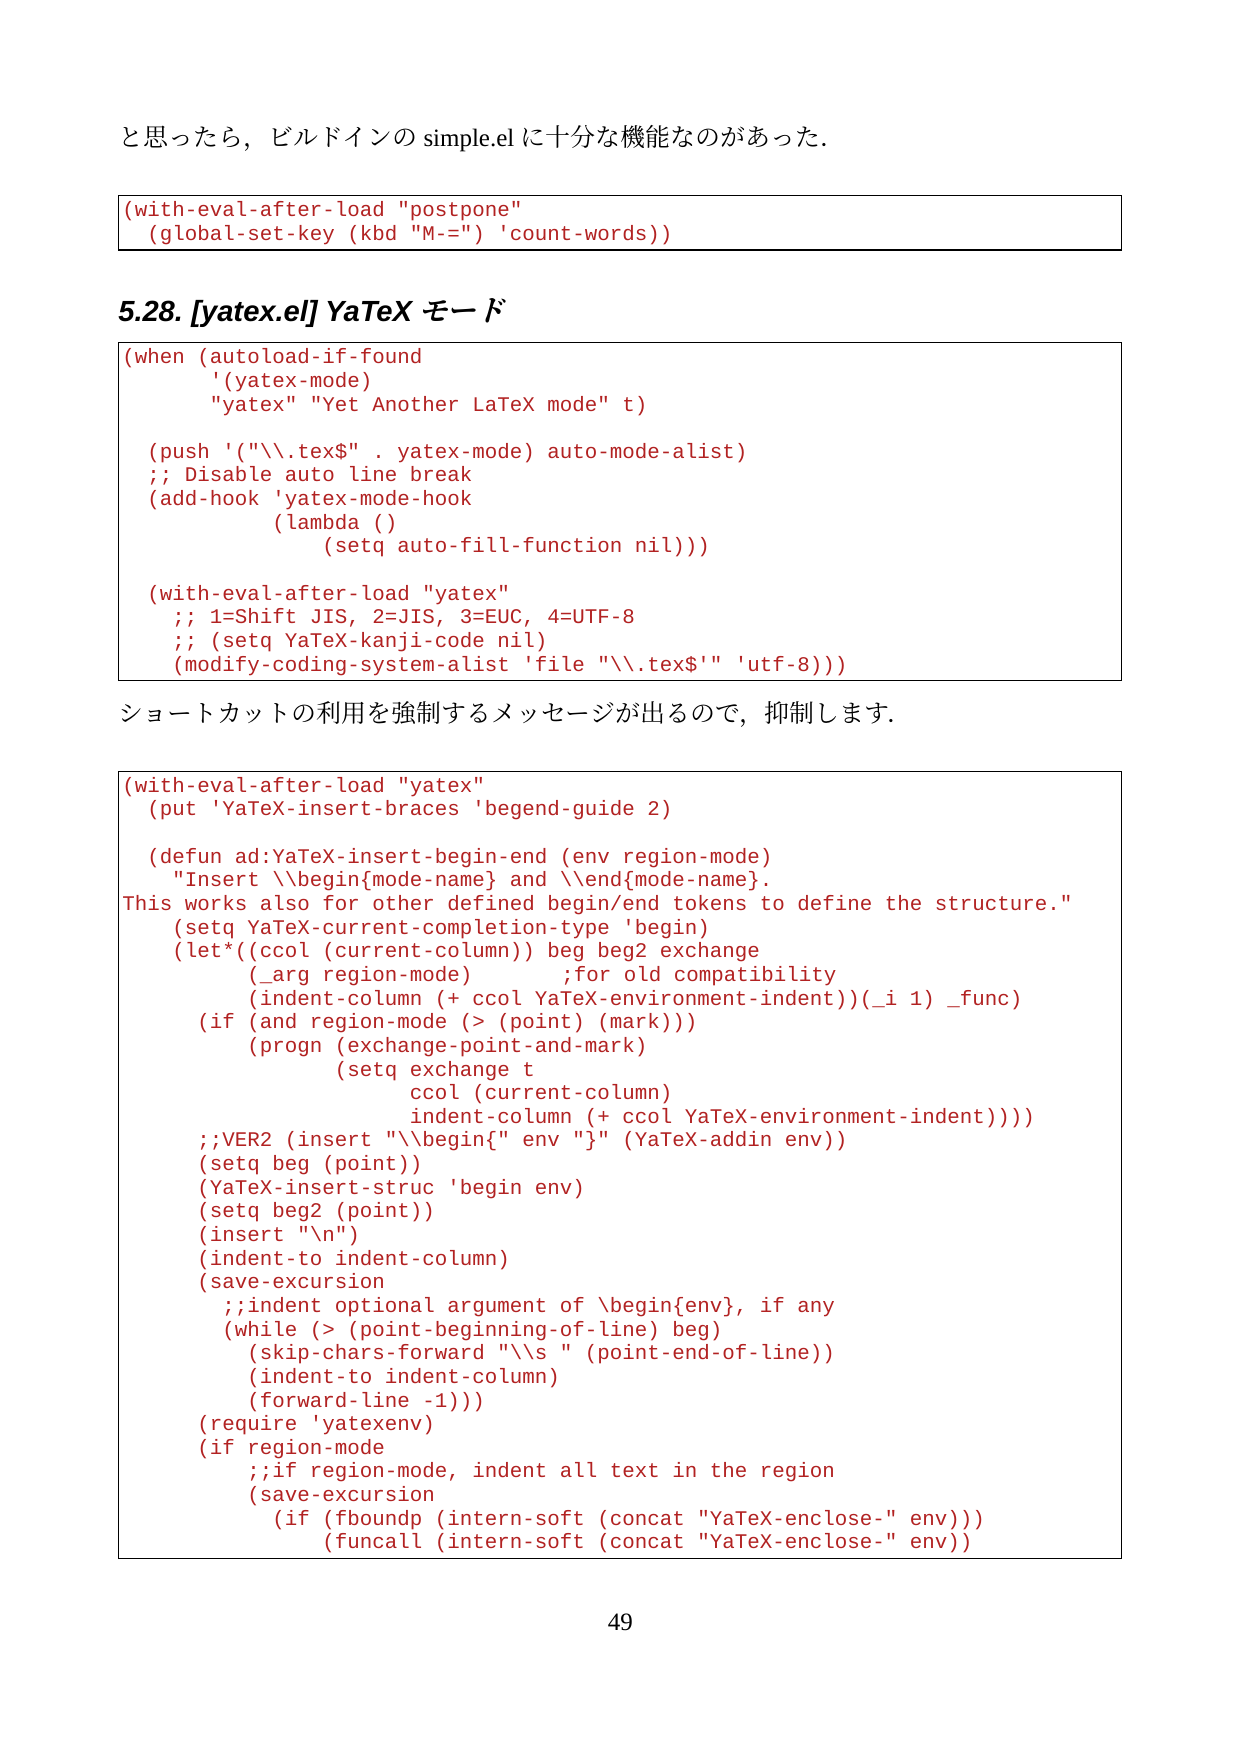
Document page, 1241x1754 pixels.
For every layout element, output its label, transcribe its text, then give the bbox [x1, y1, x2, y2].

text This works also for other defined begin/end tokens to define the structure." [119, 889, 1121, 913]
text ;;if region-mode, indent all text in the region [119, 1457, 1121, 1480]
text ccol (current-column) [119, 1078, 1121, 1102]
text (setq YaTeX-current-completion-type 'begin) [119, 913, 1121, 936]
text (setq beg2 (point)) [119, 1196, 1121, 1220]
text (forward-line -1))) [119, 1386, 1121, 1409]
text (push '("\\.tex$" . yatex-mode) auto-mode-alist) [119, 437, 1121, 461]
text (setq auto-fill-function nil))) [119, 531, 1121, 555]
text と思ったら，ビルドインの simple.el に十分な機能なのがあった． [118, 118, 1122, 183]
text (require 'yatexenv) [119, 1409, 1121, 1433]
text (with-eval-after-load "yatex" [119, 772, 1121, 794]
text (indent-to indent-column) [119, 1244, 1121, 1267]
text (setq exchange t [119, 1054, 1121, 1078]
subtitle [yatex.el] YaTeXモード [118, 288, 1122, 330]
text (lambda () [119, 508, 1121, 531]
text ;; 1=Shift JIS, 2=JIS, 3=EUC, 4=UTF-8 [119, 602, 1121, 626]
text ;; Disable auto line break [119, 461, 1121, 484]
text (progn (exchange-point-and-mark) [119, 1031, 1121, 1054]
text (setq beg (point)) [119, 1149, 1121, 1173]
text (with-eval-after-load "yatex" [119, 579, 1121, 602]
text (indent-to indent-column) [119, 1362, 1121, 1386]
text (indent-column (+ ccol YaTeX-environment-indent))(_i 1) _func) [119, 984, 1121, 1007]
text (when (autoload-if-found [119, 343, 1121, 366]
text (insert "\n") [119, 1220, 1121, 1244]
text (let*((ccol (current-column)) beg beg2 exchange [119, 936, 1121, 960]
text "yatex" "Yet Another LaTeX mode" t) [119, 389, 1121, 413]
text (skip-chars-forward "\\s " (point-end-of-line)) [119, 1338, 1121, 1362]
text (funcall (intern-soft (concat "YaTeX-enclose-" env)) [119, 1527, 1121, 1558]
text "Insert \\begin{mode-name} and \\end{mode-name}. [119, 865, 1121, 889]
text indent-column (+ ccol YaTeX-environment-indent)))) [119, 1102, 1121, 1126]
text (if (fboundp (intern-soft (concat "YaTeX-enclose-" env))) [119, 1504, 1121, 1527]
text (YaTeX-insert-struc 'begin env) [119, 1173, 1121, 1196]
text (save-excursion [119, 1480, 1121, 1504]
text (if region-mode [119, 1433, 1121, 1457]
text ;; (setq YaTeX-kanji-code nil) [119, 626, 1121, 650]
text (with-eval-after-load "postpone" [119, 196, 1121, 219]
text ショートカットの利用を強制するメッセージが出るので，抑制します． [118, 694, 1122, 758]
text (global-set-key (kbd "M-=") 'count-words)) [119, 219, 1121, 249]
text (while (> (point-beginning-of-line) beg) [119, 1315, 1121, 1338]
text (put 'YaTeX-insert-braces 'begend-guide 2) [119, 794, 1121, 818]
text '(yatex-mode) [119, 366, 1121, 389]
text (if (and region-mode (> (point) (mark))) [119, 1007, 1121, 1031]
text ;;VER2 (insert "\\begin{" env "}" (YaTeX-addin env)) [119, 1126, 1121, 1149]
text (add-hook 'yatex-mode-hook [119, 484, 1121, 508]
text ;;indent optional argument of \begin{env}, if any [119, 1291, 1121, 1315]
text (_arg region-mode) ;for old compatibility [119, 960, 1121, 984]
text (save-excursion [119, 1267, 1121, 1291]
text (defun ad:YaTeX-insert-begin-end (env region-mode) [119, 842, 1121, 865]
text (modify-coding-system-alist 'file "\\.tex$'" 'utf-8))) [119, 650, 1121, 680]
